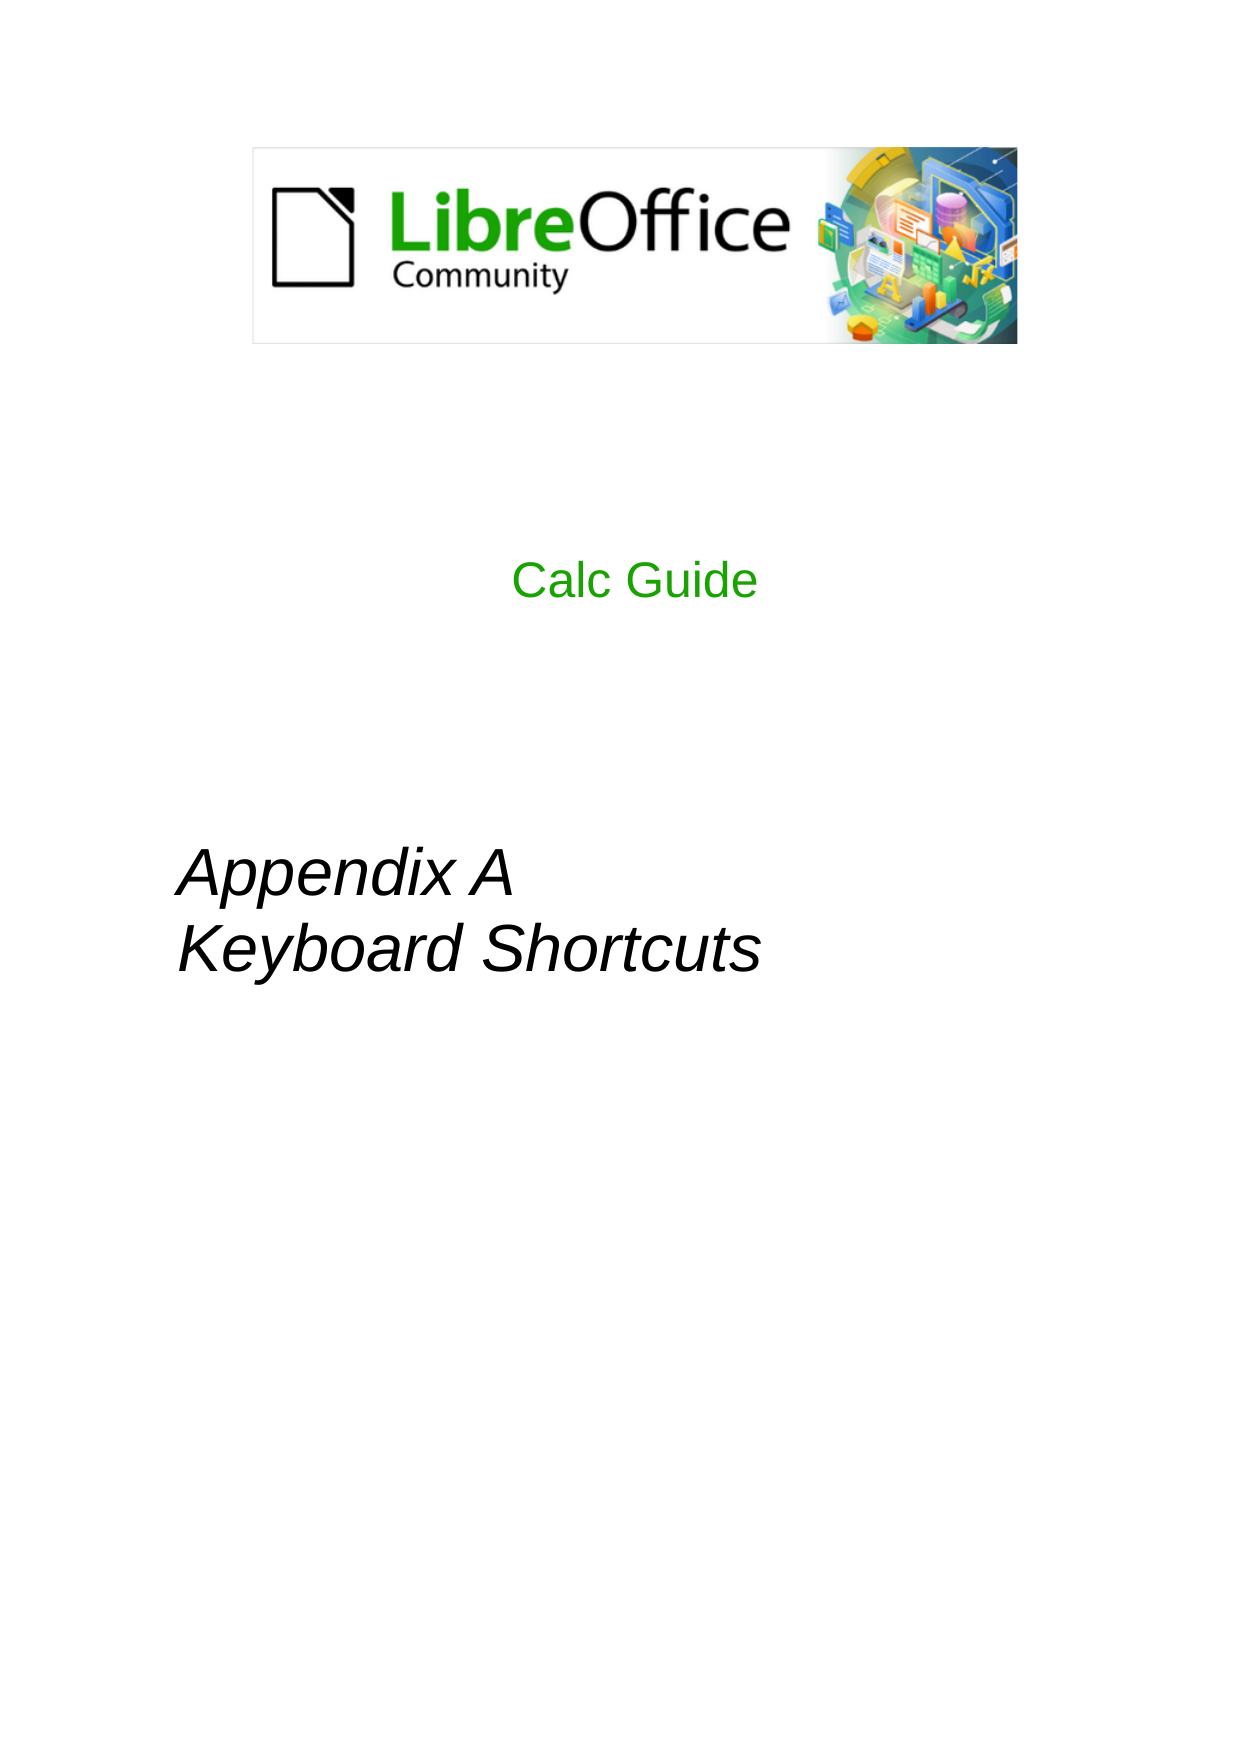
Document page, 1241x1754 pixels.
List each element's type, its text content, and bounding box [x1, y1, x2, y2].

picture [252, 147, 1018, 344]
text Calc Guide [177, 550, 1093, 608]
title Appendix A Keyboard Shortcuts [177, 833, 1093, 986]
